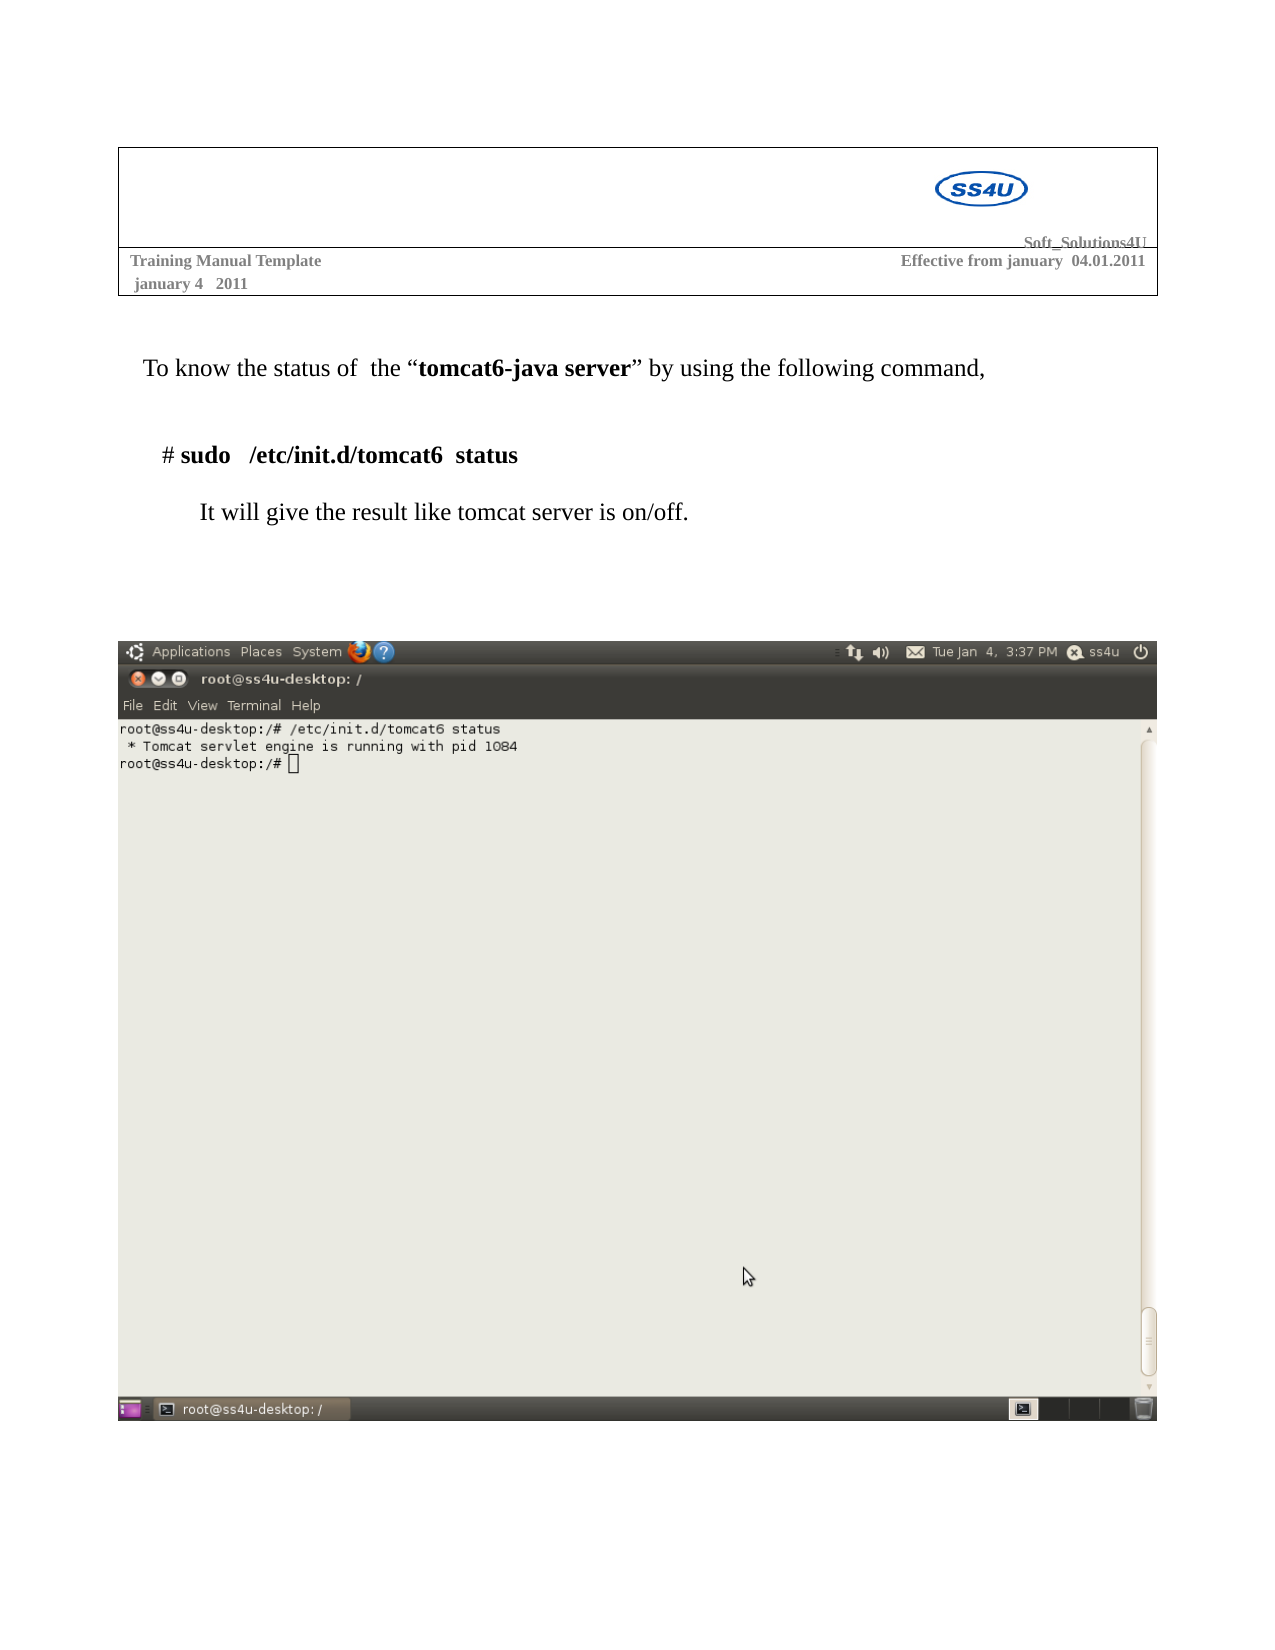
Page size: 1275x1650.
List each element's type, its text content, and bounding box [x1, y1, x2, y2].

table_header Soft_Solutions4U Quality System Procedure [119, 148, 1157, 247]
text # sudo /etc/init.d/tomcat6 status [118, 440, 1157, 468]
picture [926, 169, 1118, 207]
text To know the status of the “tomcat6-java server” by using the following command, [118, 353, 1157, 382]
text It will give the result like tomcat server is on/off. [118, 497, 1157, 526]
picture [118, 641, 1157, 1421]
table_cell Training Manual Template Effective from january 04.01.2011 january 4 2011 [119, 248, 1157, 295]
